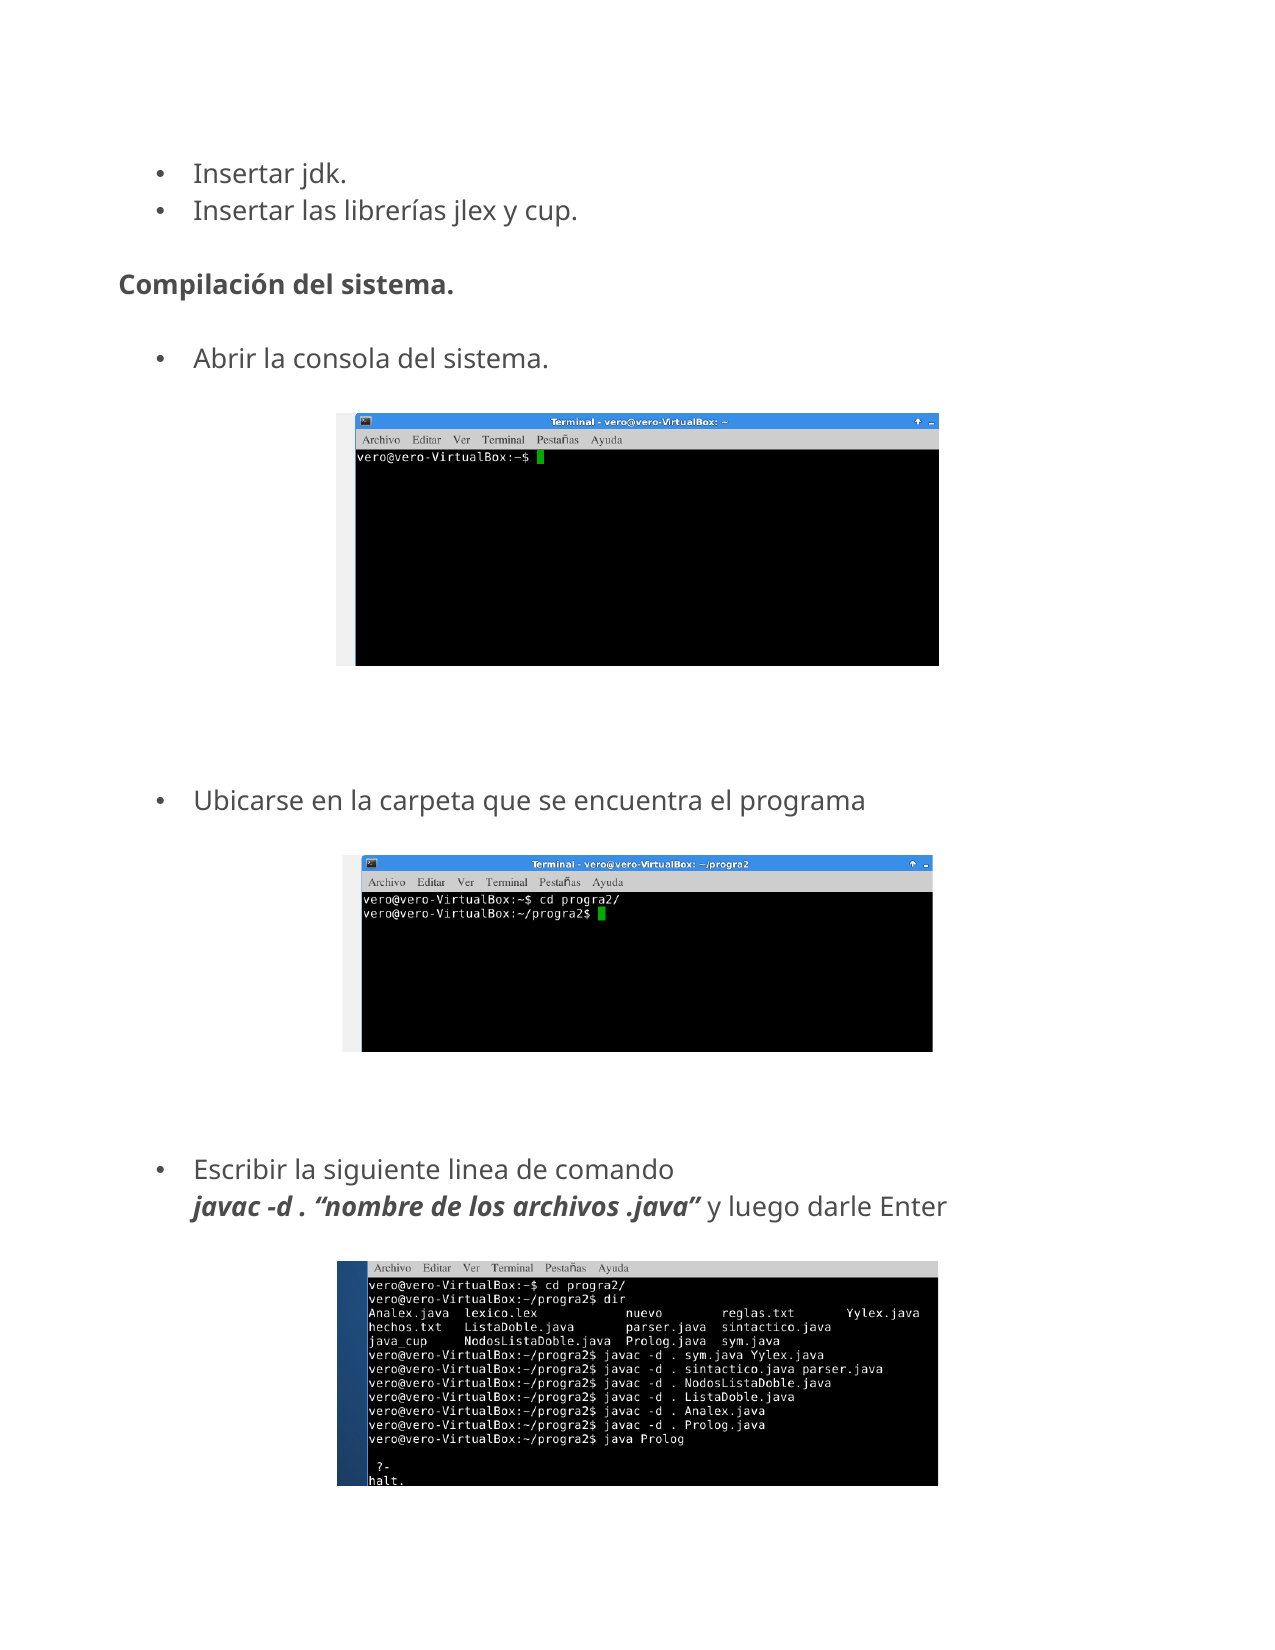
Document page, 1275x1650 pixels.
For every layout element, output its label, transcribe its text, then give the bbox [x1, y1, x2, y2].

list Insertar jdk. [156, 155, 1157, 192]
list Escribir la siguiente linea de comando [156, 1151, 1157, 1187]
list Abrir la consola del sistema. [156, 339, 1157, 376]
picture [337, 1261, 939, 1486]
list Ubicarse en la carpeta que se encuentra el programa [156, 782, 1157, 819]
picture [336, 413, 939, 666]
list Insertar las librerías jlex y cup. [156, 192, 1157, 229]
list javac -d . “nombre de los archivos .java” y luego darle Enter [156, 1187, 1157, 1224]
picture [342, 855, 933, 1052]
text Compilación del sistema. [118, 266, 1157, 302]
